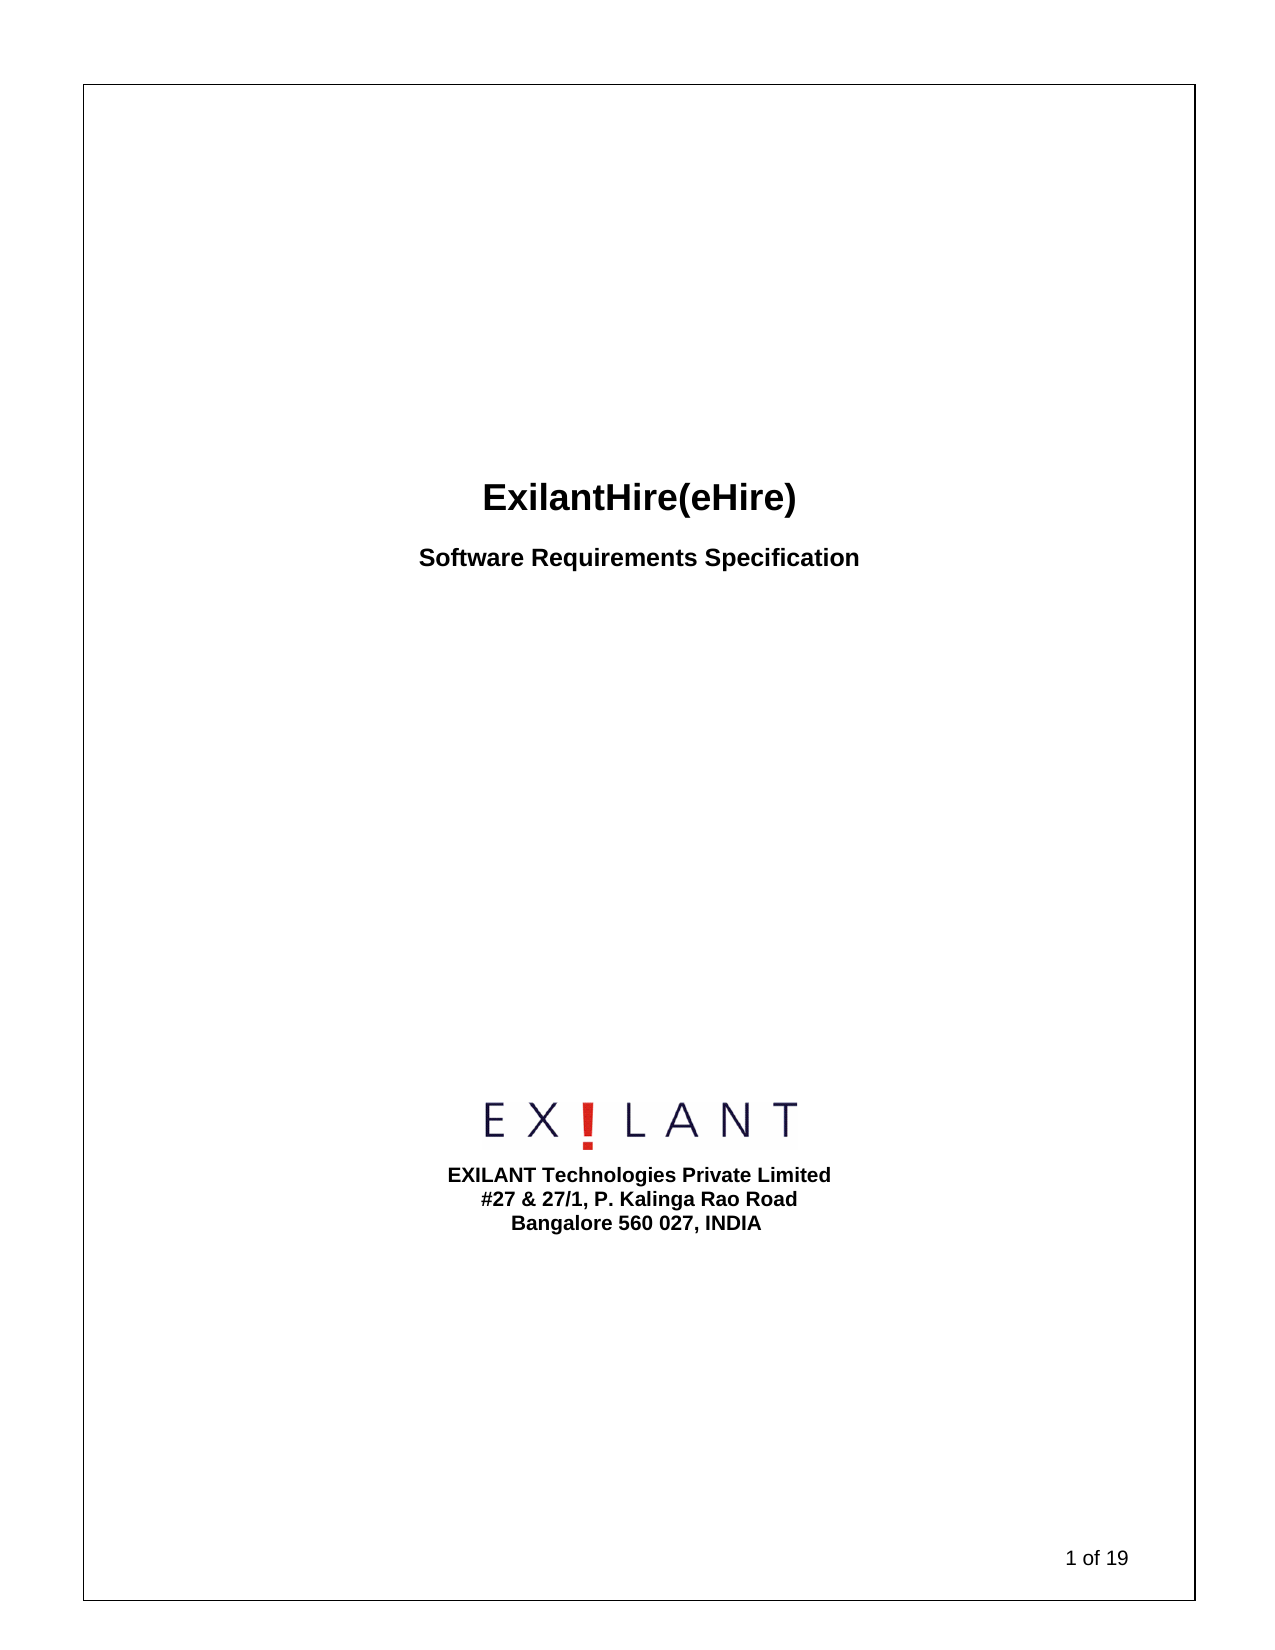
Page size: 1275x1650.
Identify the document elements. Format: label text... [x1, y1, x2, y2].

picture [481, 1102, 798, 1150]
title ExilantHire(eHire) [149, 475, 1130, 518]
text #27 & 27/1, P. Kalinga Rao Road [149, 1187, 1130, 1211]
text Bangalore 560 027, INDIA [149, 1211, 1130, 1235]
text EXILANT Technologies Private Limited [149, 1163, 1130, 1187]
subtitle Software Requirements Specification [149, 543, 1130, 572]
